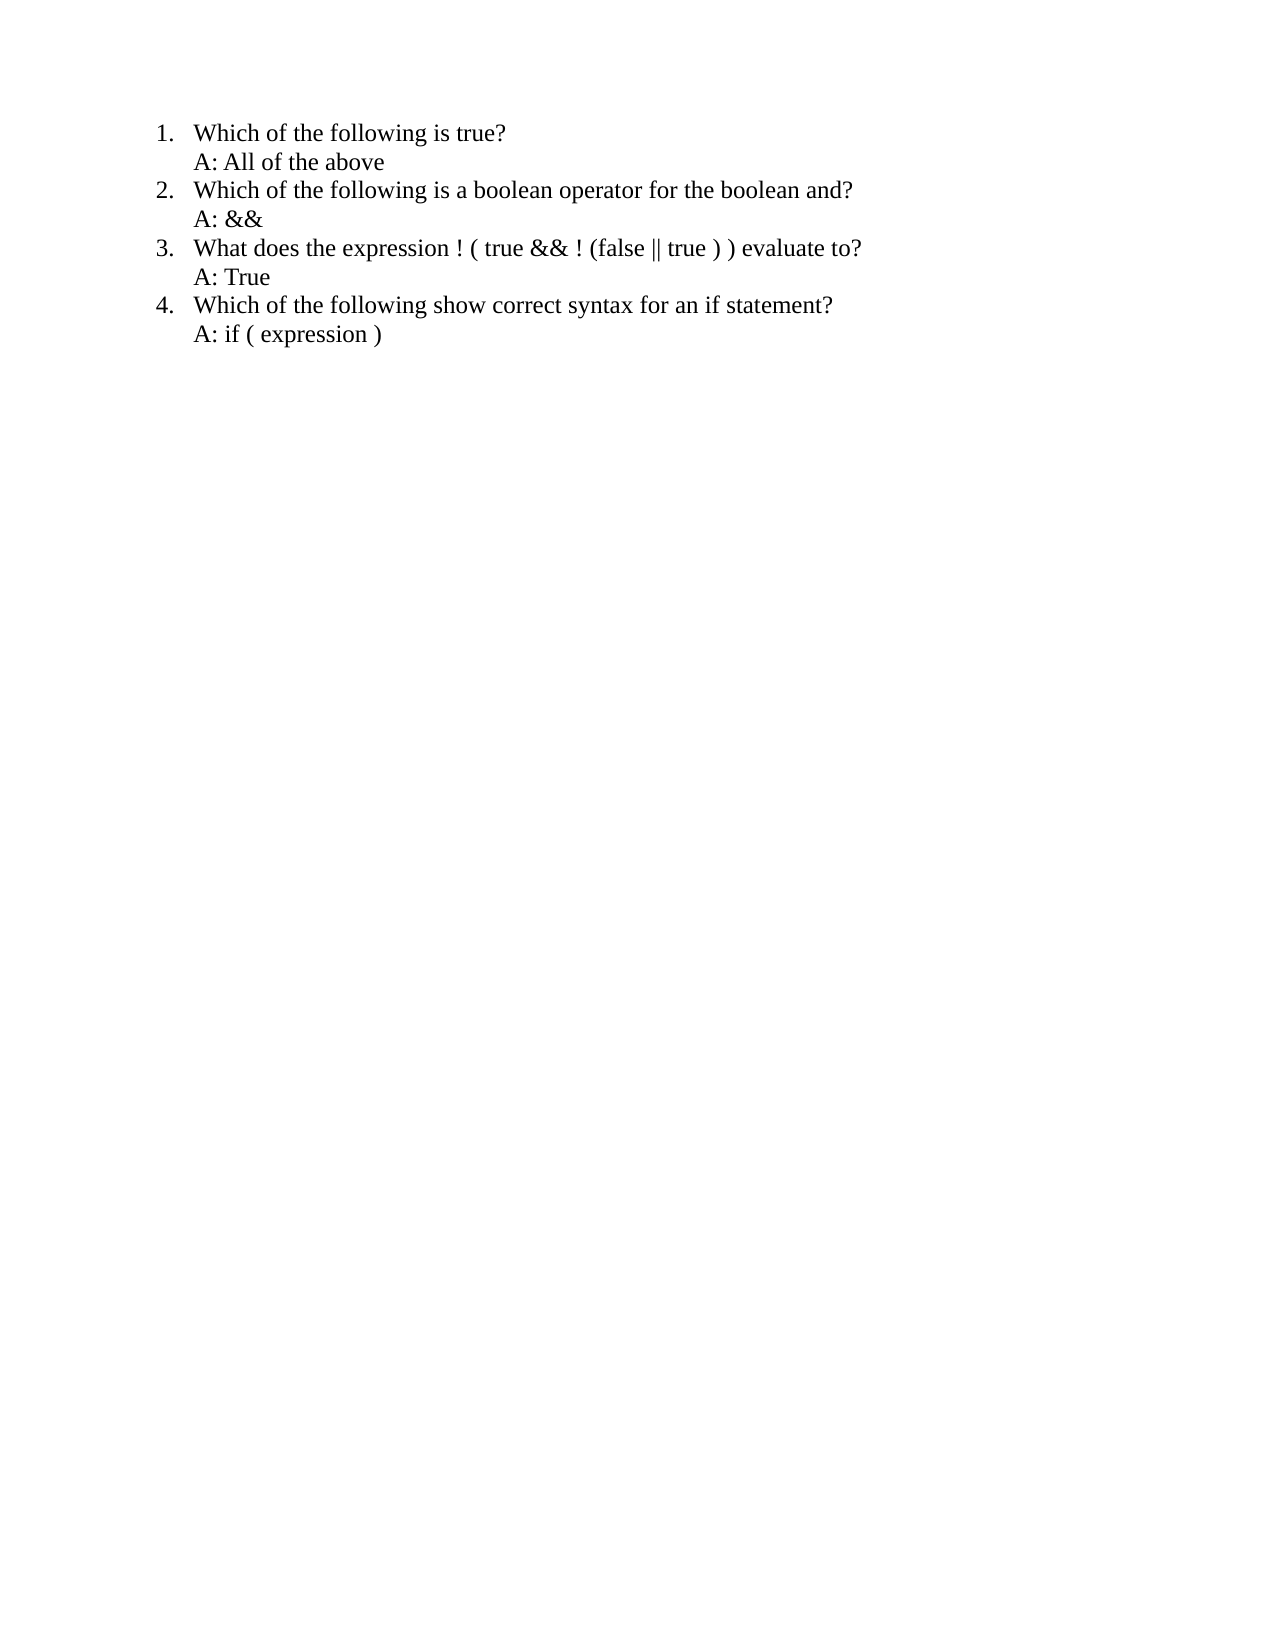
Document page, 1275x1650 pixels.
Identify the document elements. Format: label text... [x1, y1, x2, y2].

list Which of the following show correct syntax for an if statement? [156, 291, 1157, 319]
list A: All of the above [156, 147, 1157, 176]
list What does the expression ! ( true && ! (false || true ) ) evaluate to? [156, 233, 1157, 262]
list A: if ( expression ) [156, 319, 1157, 348]
list A: True [156, 262, 1157, 291]
list A: && [156, 204, 1157, 233]
list Which of the following is a boolean operator for the boolean and? [156, 176, 1157, 204]
list Which of the following is true? [156, 118, 1157, 147]
